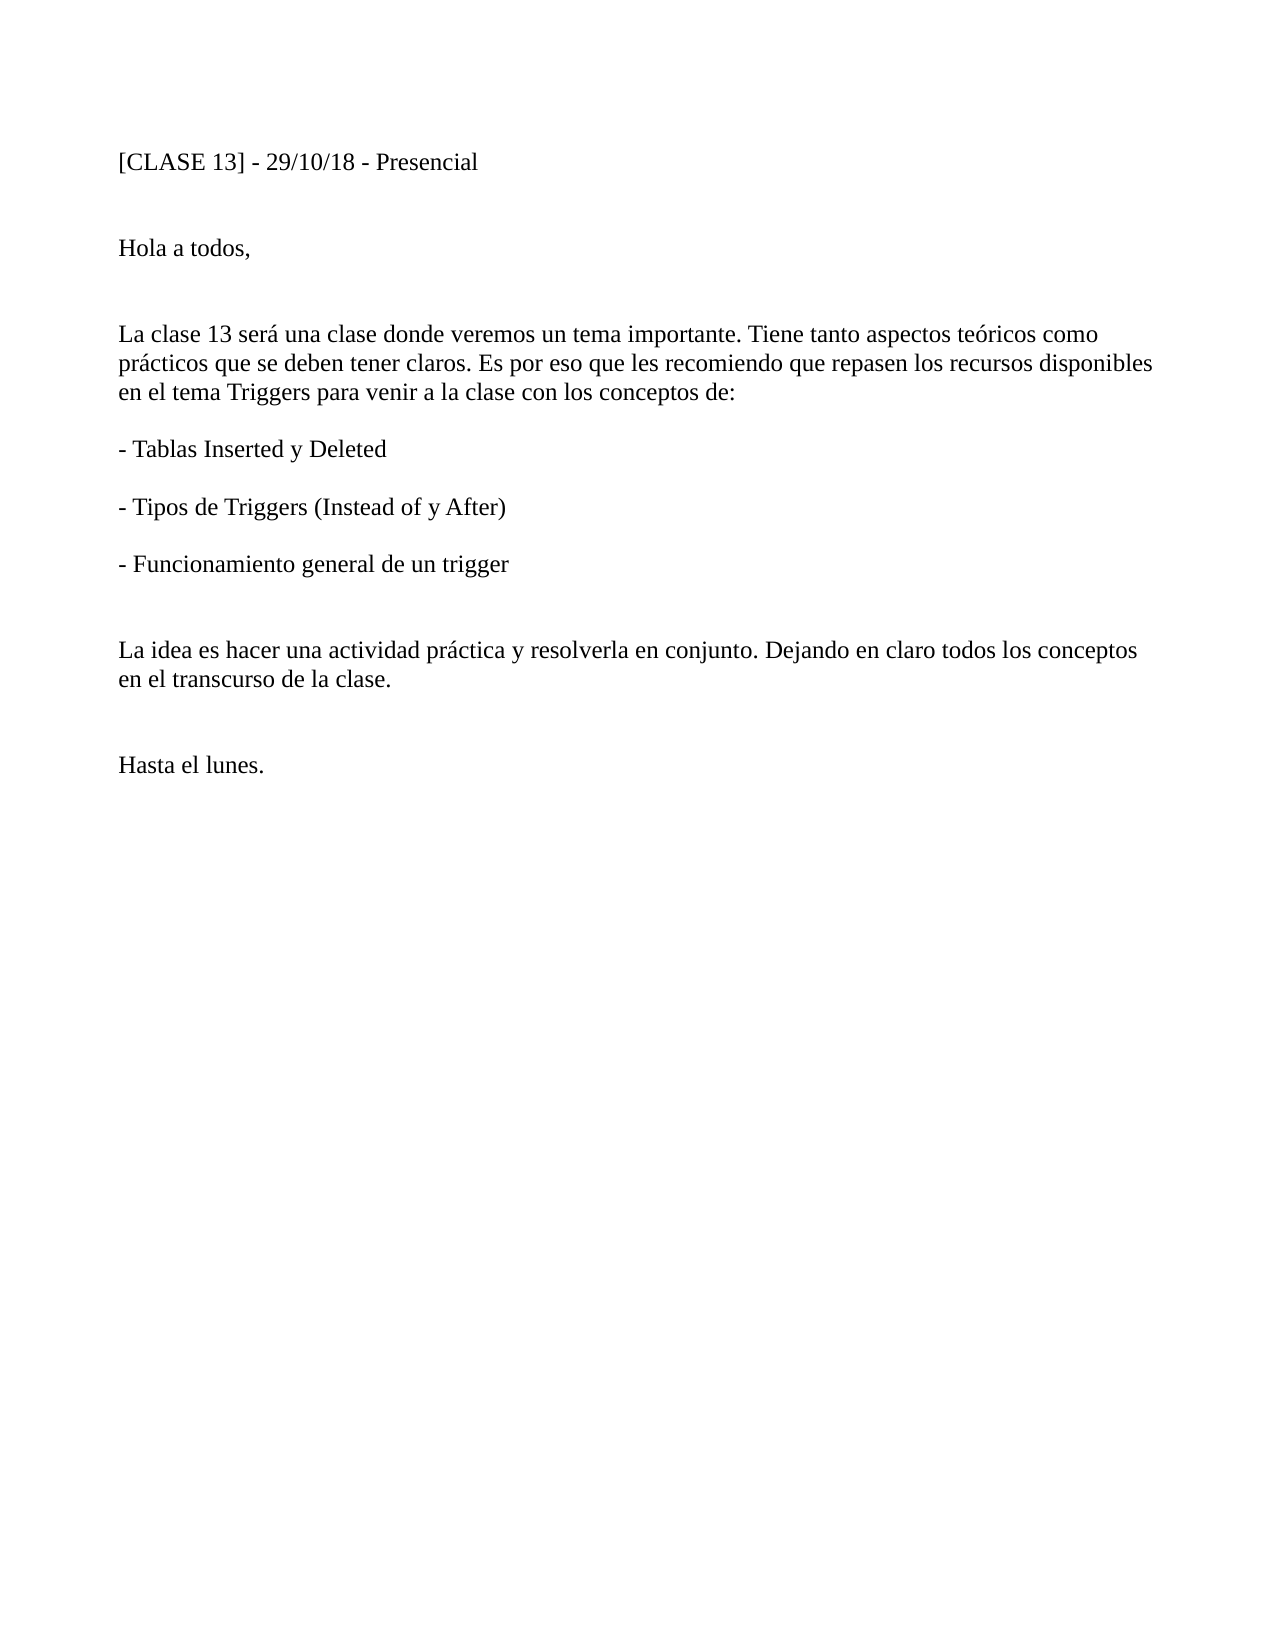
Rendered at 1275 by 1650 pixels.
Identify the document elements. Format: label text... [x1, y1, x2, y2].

text La clase 13 será una clase donde veremos un tema importante. Tiene tanto aspectos teóricos como prácticos que se deben tener claros. Es por eso que les recomiendo que repasen los recursos disponibles en el tema Triggers para venir a la clase con los conceptos de: [118, 319, 1157, 406]
text - Tipos de Triggers (Instead of y After) [118, 492, 1157, 521]
text La idea es hacer una actividad práctica y resolverla en conjunto. Dejando en claro todos los conceptos en el transcurso de la clase. [118, 636, 1157, 693]
text Hola a todos, [118, 233, 1157, 262]
text - Tablas Inserted y Deleted [118, 434, 1157, 463]
text Hasta el lunes. [118, 751, 1157, 779]
text [CLASE 13] - 29/10/18 - Presencial [118, 147, 1157, 176]
text - Funcionamiento general de un trigger [118, 549, 1157, 578]
